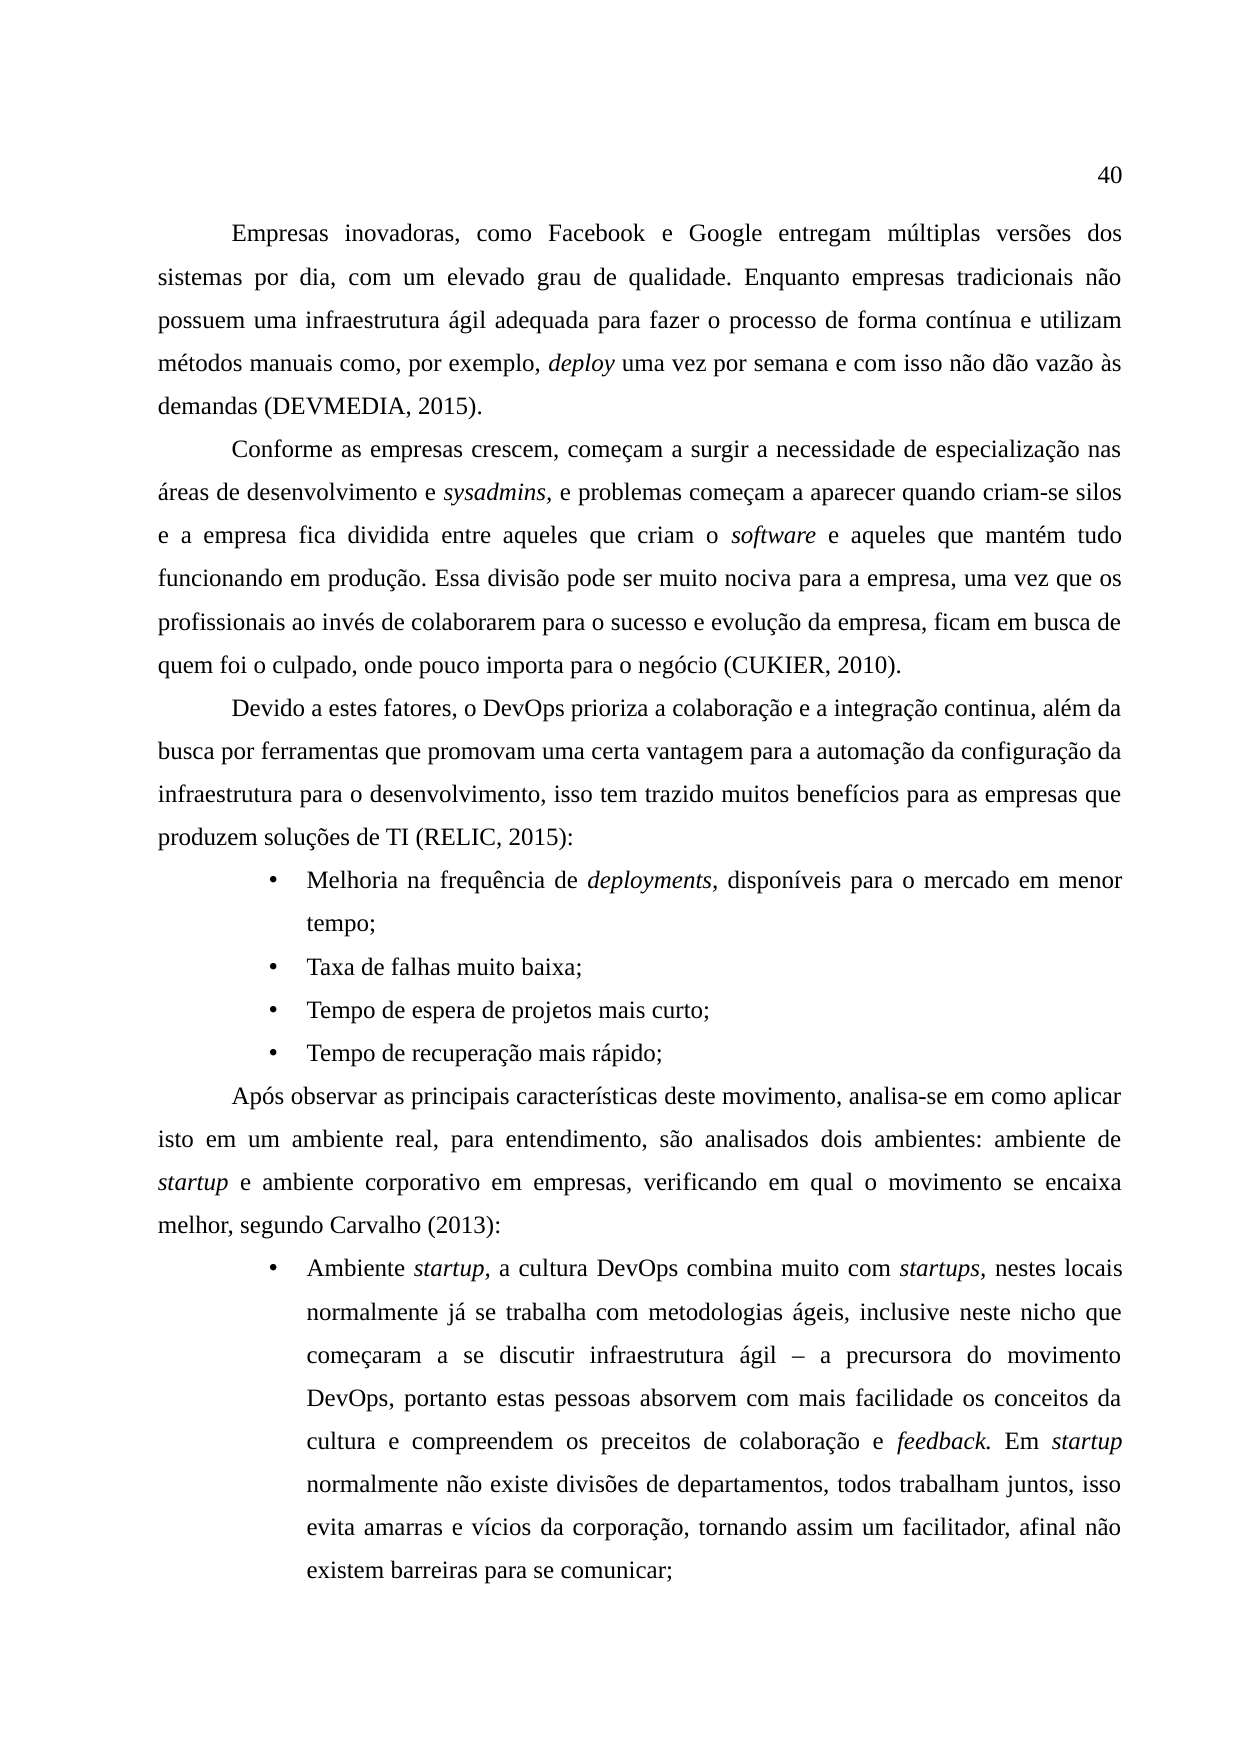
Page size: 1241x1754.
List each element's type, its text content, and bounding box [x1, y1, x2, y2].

list Tempo de recuperação mais rápido; [269, 1038, 1122, 1067]
list Melhoria na frequência de deployments, disponíveis para o mercado em menor tempo; [269, 865, 1122, 937]
text Devido a estes fatores, o DevOps prioriza a colaboração e a integração continua, além da busca por ferramentas que promovam uma certa vantagem para a automação da configuração da infraestrutura para o desenvolvimento, isso tem trazido muitos benefícios para as empresas que produzem soluções de TI (RELIC, 2015): [158, 693, 1122, 851]
text Empresas inovadoras, como Facebook e Google entregam múltiplas versões dos sistemas por dia, com um elevado grau de qualidade. Enquanto empresas tradicionais não possuem uma infraestrutura ágil adequada para fazer o processo de forma contínua e utilizam métodos manuais como, por exemplo, deploy uma vez por semana e com isso não dão vazão às demandas (DEVMEDIA, 2015). [158, 218, 1122, 420]
list Taxa de falhas muito baixa; [269, 952, 1122, 980]
text Após observar as principais características deste movimento, analisa-se em como aplicar isto em um ambiente real, para entendimento, são analisados dois ambientes: ambiente de startup e ambiente corporativo em empresas, verificando em qual o movimento se encaixa melhor, segundo Carvalho (2013): [158, 1081, 1122, 1239]
text Conforme as empresas crescem, começam a surgir a necessidade de especialização nas áreas de desenvolvimento e sysadmins, e problemas começam a aparecer quando criam-se silos e a empresa fica dividida entre aqueles que criam o software e aqueles que mantém tudo funcionando em produção. Essa divisão pode ser muito nociva para a empresa, uma vez que os profissionais ao invés de colaborarem para o sucesso e evolução da empresa, ficam em busca de quem foi o culpado, onde pouco importa para o negócio (CUKIER, 2010). [158, 434, 1122, 678]
list Ambiente startup, a cultura DevOps combina muito com startups, nestes locais normalmente já se trabalha com metodologias ágeis, inclusive neste nicho que começaram a se discutir infraestrutura ágil – a precursora do movimento DevOps, portanto estas pessoas absorvem com mais facilidade os conceitos da cultura e compreendem os preceitos de colaboração e feedback. Em startup normalmente não existe divisões de departamentos, todos trabalham juntos, isso evita amarras e vícios da corporação, tornando assim um facilitador, afinal não existem barreiras para se comunicar; [269, 1253, 1122, 1584]
list Tempo de espera de projetos mais curto; [269, 995, 1122, 1023]
